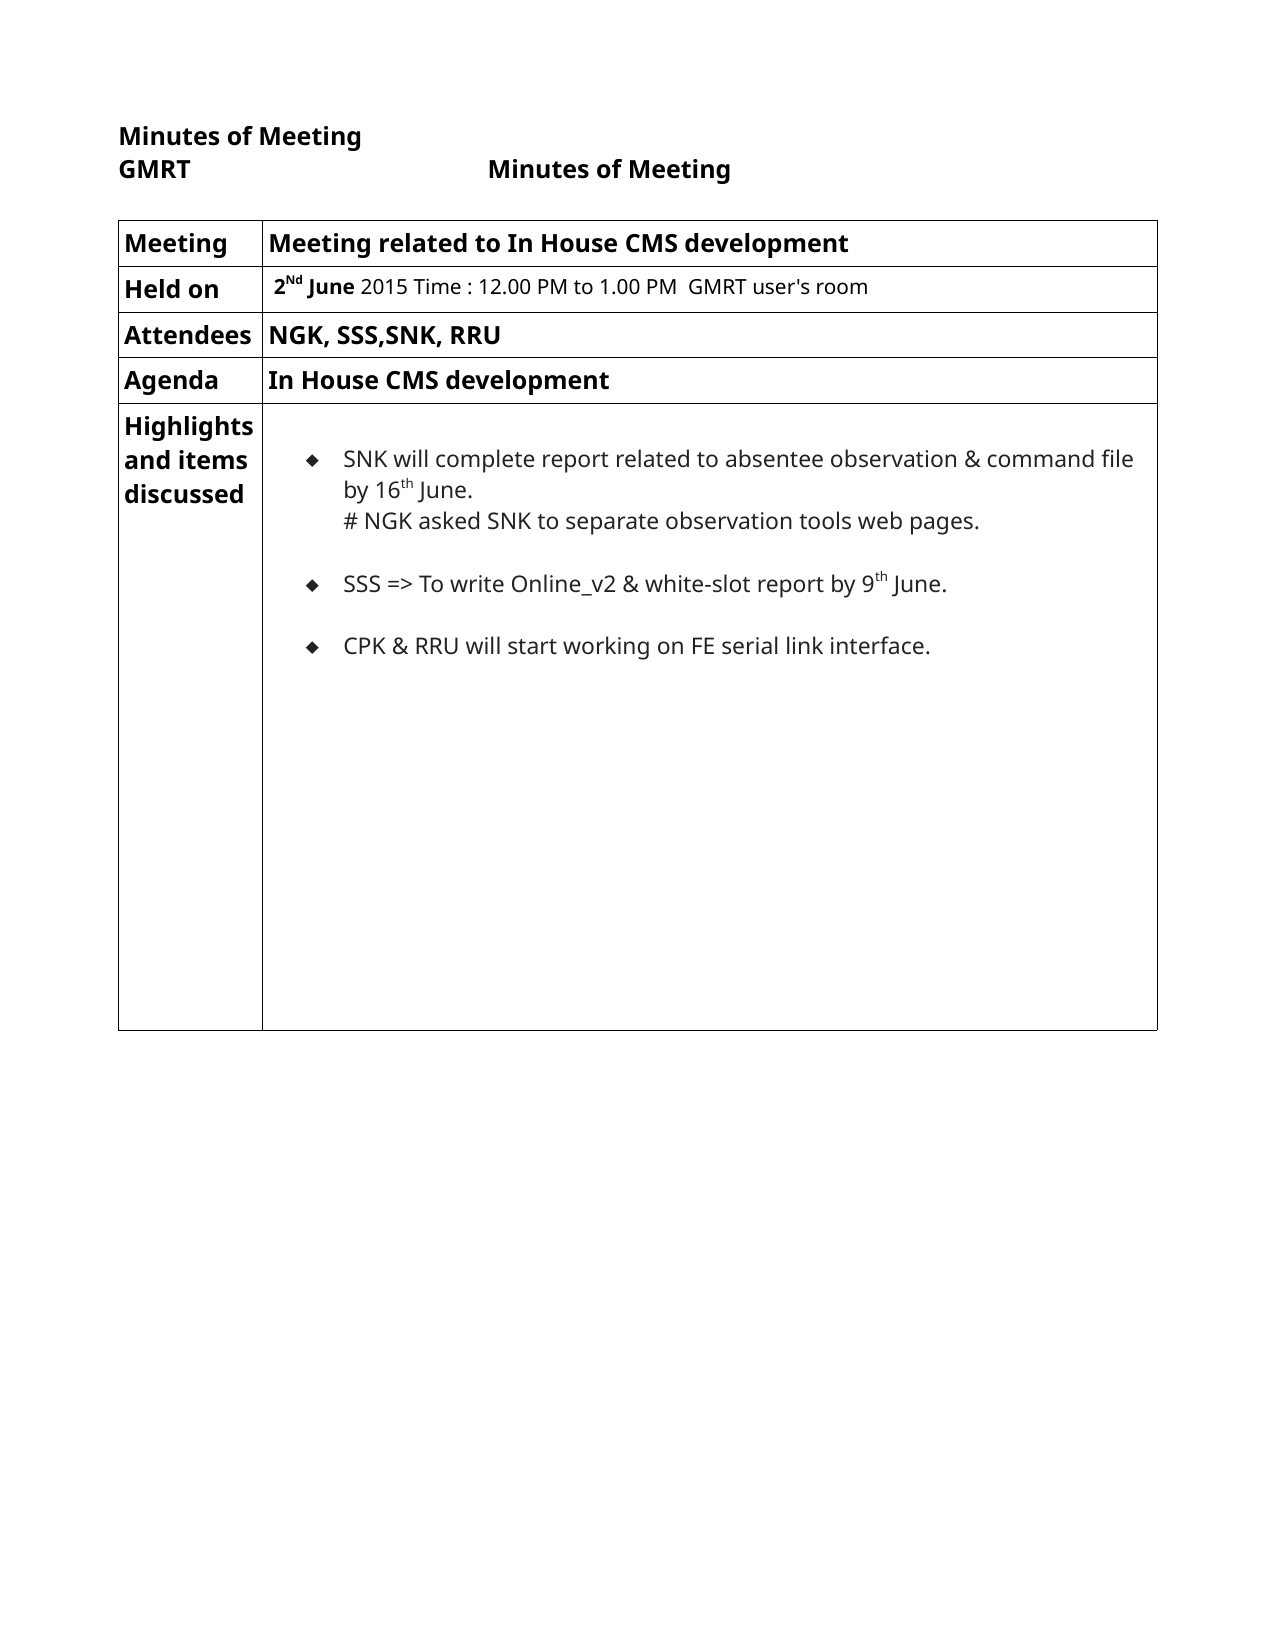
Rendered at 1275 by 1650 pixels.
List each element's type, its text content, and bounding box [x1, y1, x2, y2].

table_cell NGK, SSS,SNK, RRU [263, 313, 1157, 357]
table_cell Agenda [119, 358, 262, 403]
table_cell Attendees [119, 313, 262, 357]
table_cell In House CMS development [263, 358, 1157, 403]
text Minutes of Meeting [118, 118, 1157, 152]
table_cell Highlights and items discussed [119, 404, 262, 1030]
table_cell Held on [119, 267, 262, 312]
text GMRT Minutes of Meeting [118, 152, 1157, 186]
table_header Meeting [119, 221, 262, 266]
table_cell 2Nd June 2015 Time : 12.00 PM to 1.00 PM GMRT user's room [263, 267, 1157, 312]
table_cell SNK will complete report related to absentee observation & command file by 16th June. # NGK asked SNK to separate observation tools web pages. SSS => To write Online_v2 & white-slot report by 9th June. CPK & RRU will start working on FE serial link interface. [263, 404, 1157, 1030]
table_header Meeting related to In House CMS development [263, 221, 1157, 266]
